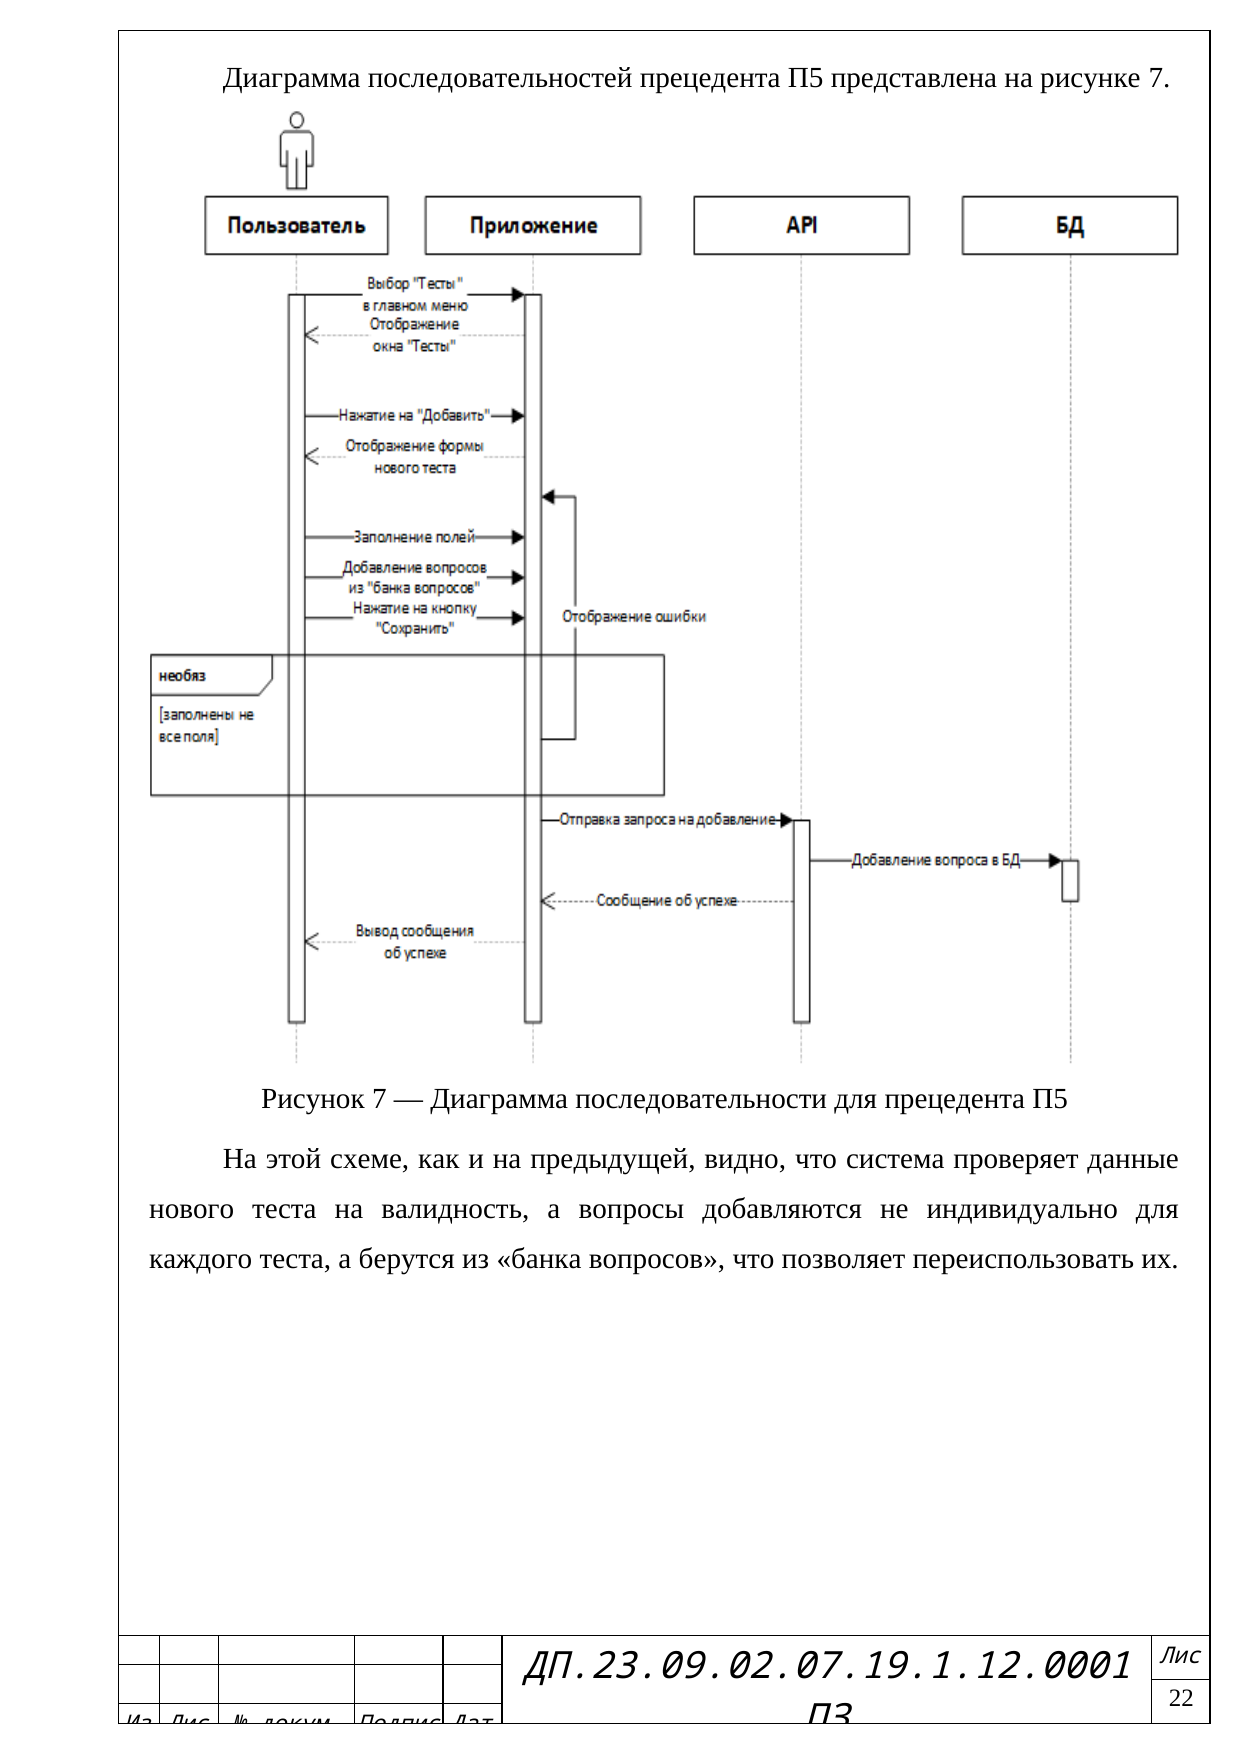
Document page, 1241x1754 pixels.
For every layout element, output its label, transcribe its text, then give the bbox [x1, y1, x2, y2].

picture [149, 110, 1180, 1065]
text На этой схеме, как и на предыдущей, видно, что система проверяет данные нового теста на валидность, а вопросы добавляются не индивидуально для каждого теста, а берутся из «банка вопросов», что позволяет переиспользовать их. [149, 1065, 1180, 1275]
text Диаграмма последовательностей прецедента П5 представлена на рисунке 7. [149, 60, 1180, 94]
text Рисунок 7 — Диаграмма последовательности для прецедента П5 [149, 1065, 1179, 1115]
